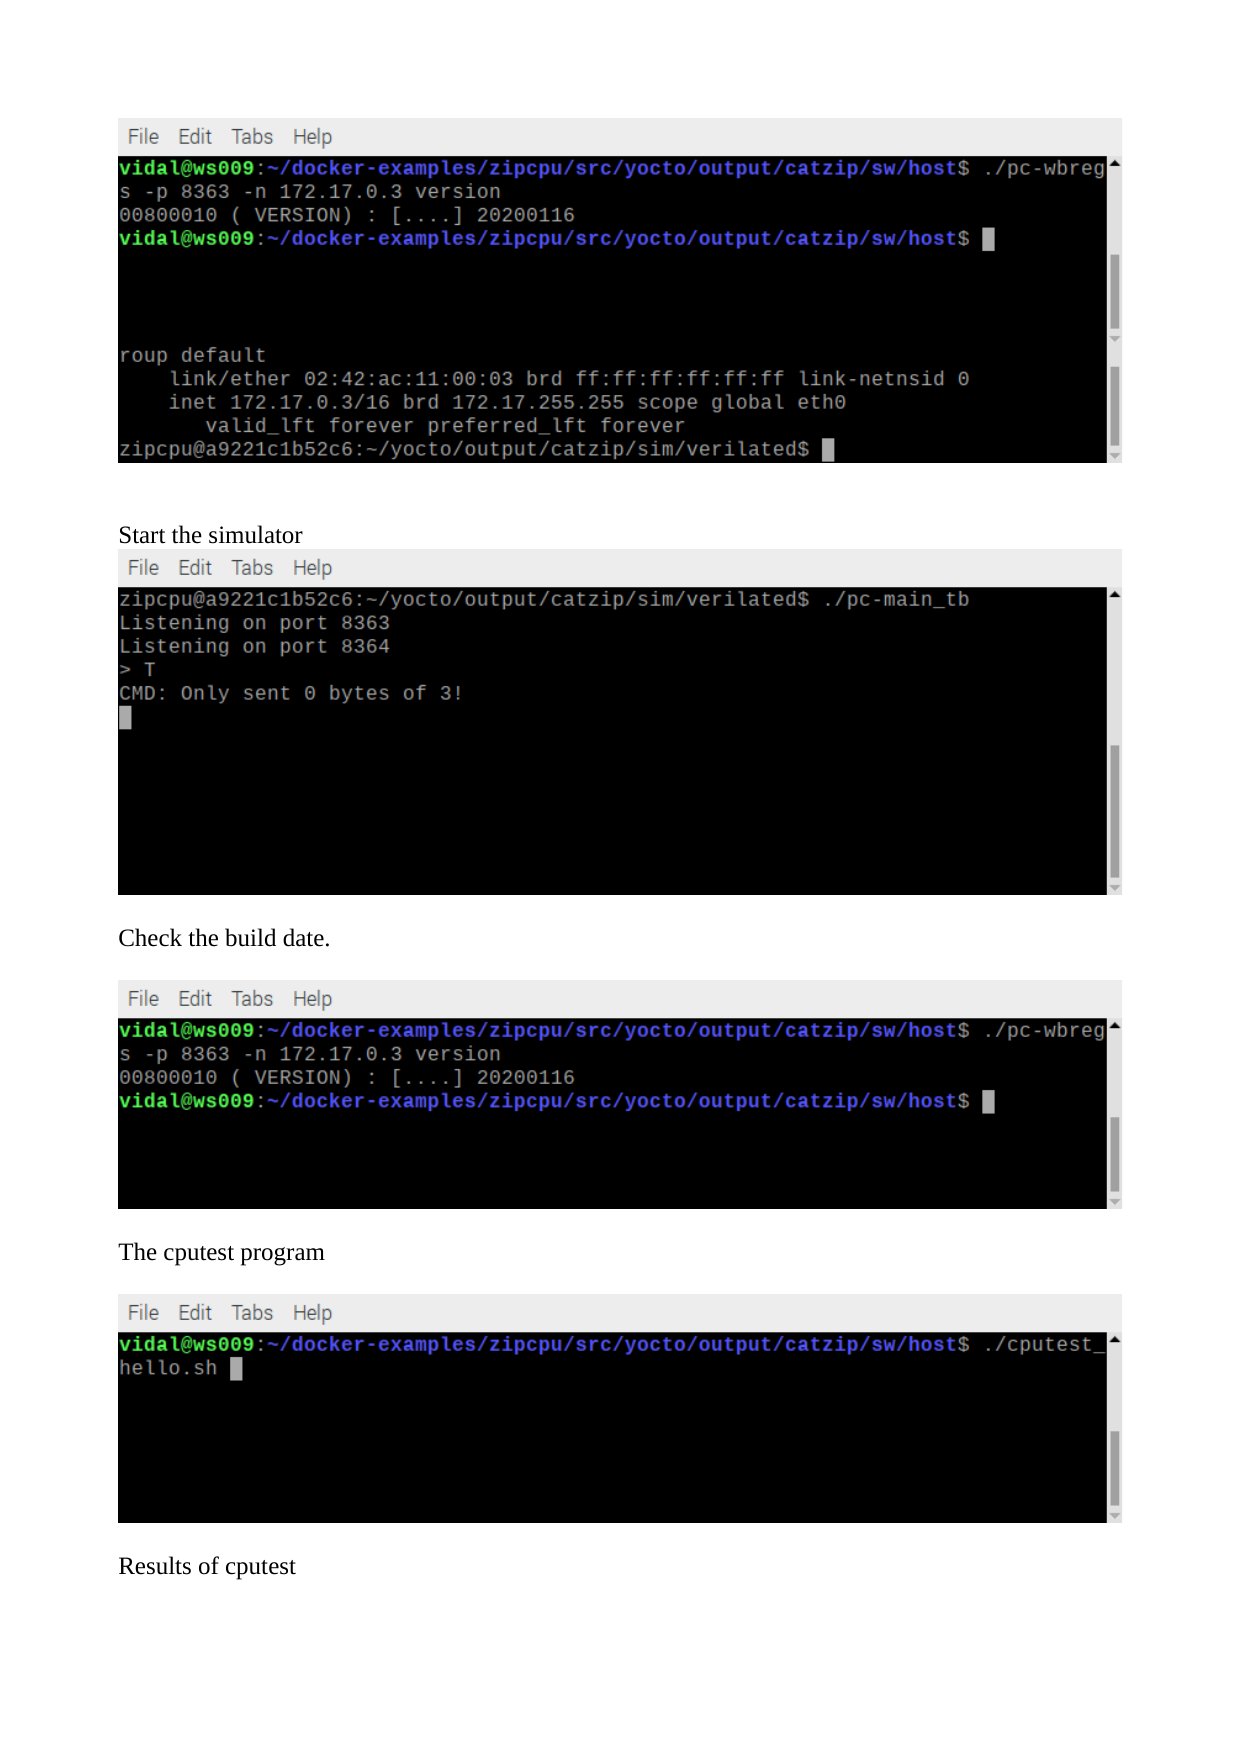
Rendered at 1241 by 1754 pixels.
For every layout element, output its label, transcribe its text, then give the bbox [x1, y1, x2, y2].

picture [118, 118, 1123, 463]
picture [118, 980, 1123, 1209]
text The cputest program [118, 1237, 1122, 1266]
text Check the build date. [118, 923, 1122, 952]
picture [118, 1294, 1123, 1523]
text Start the simulator [118, 521, 1122, 549]
picture [118, 549, 1123, 895]
text Results of cputest [118, 1551, 1122, 1580]
